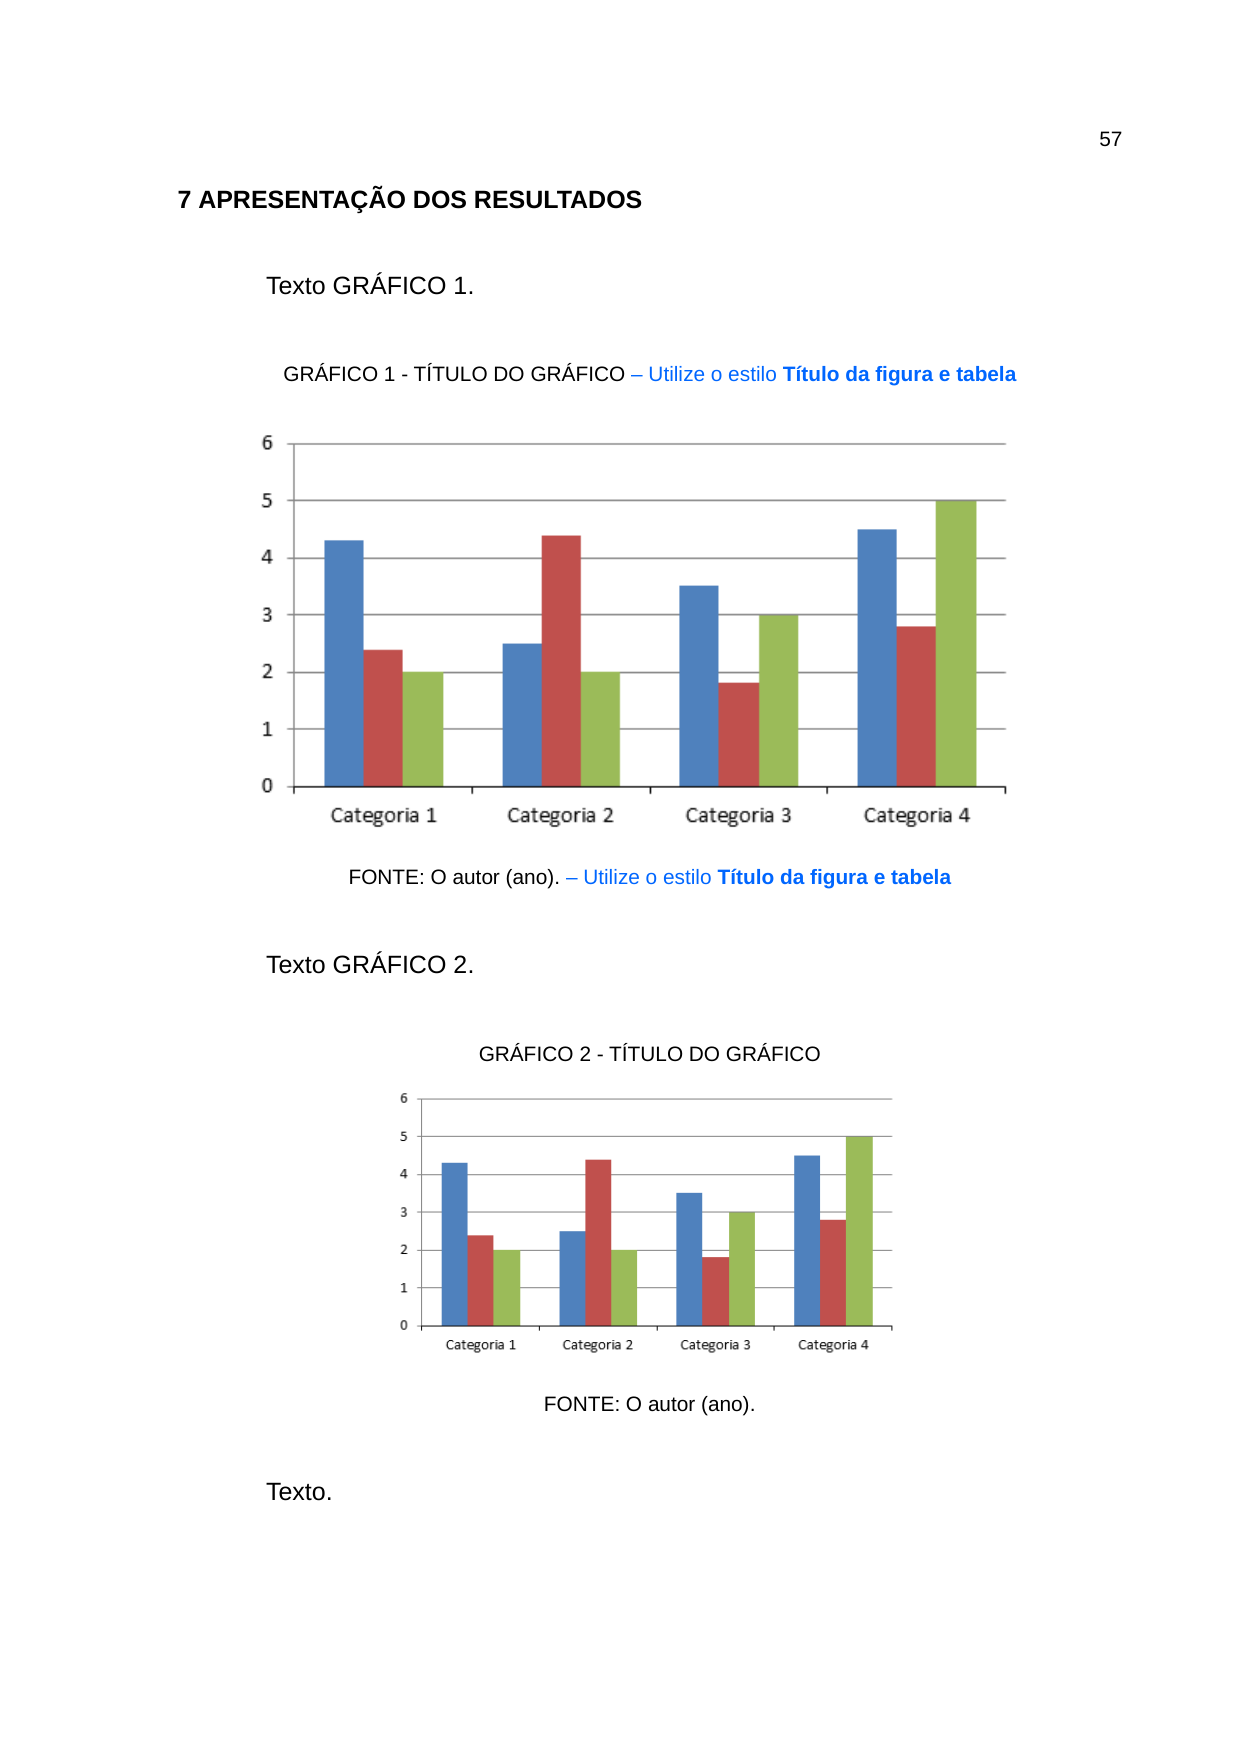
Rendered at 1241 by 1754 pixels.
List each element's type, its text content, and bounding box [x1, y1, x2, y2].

text GRÁFICO 2 - TÍTULO DO GRÁFICO [177, 1042, 1122, 1066]
text Texto GRÁFICO 2. [177, 950, 1122, 978]
text Texto. [177, 1477, 1122, 1505]
picture [389, 1083, 910, 1367]
picture [245, 420, 1033, 849]
text FONTE: O autor (ano). [177, 1392, 1122, 1416]
subtitle APRESENTAÇÃO DOS RESULTADOS [177, 185, 1122, 214]
text GRÁFICO 1 - TÍTULO DO GRÁFICO – Utilize o estilo Título da figura e tabela [177, 362, 1122, 386]
text FONTE: O autor (ano). – Utilize o estilo Título da figura e tabela [177, 865, 1122, 889]
text Texto GRÁFICO 1. [177, 271, 1122, 300]
